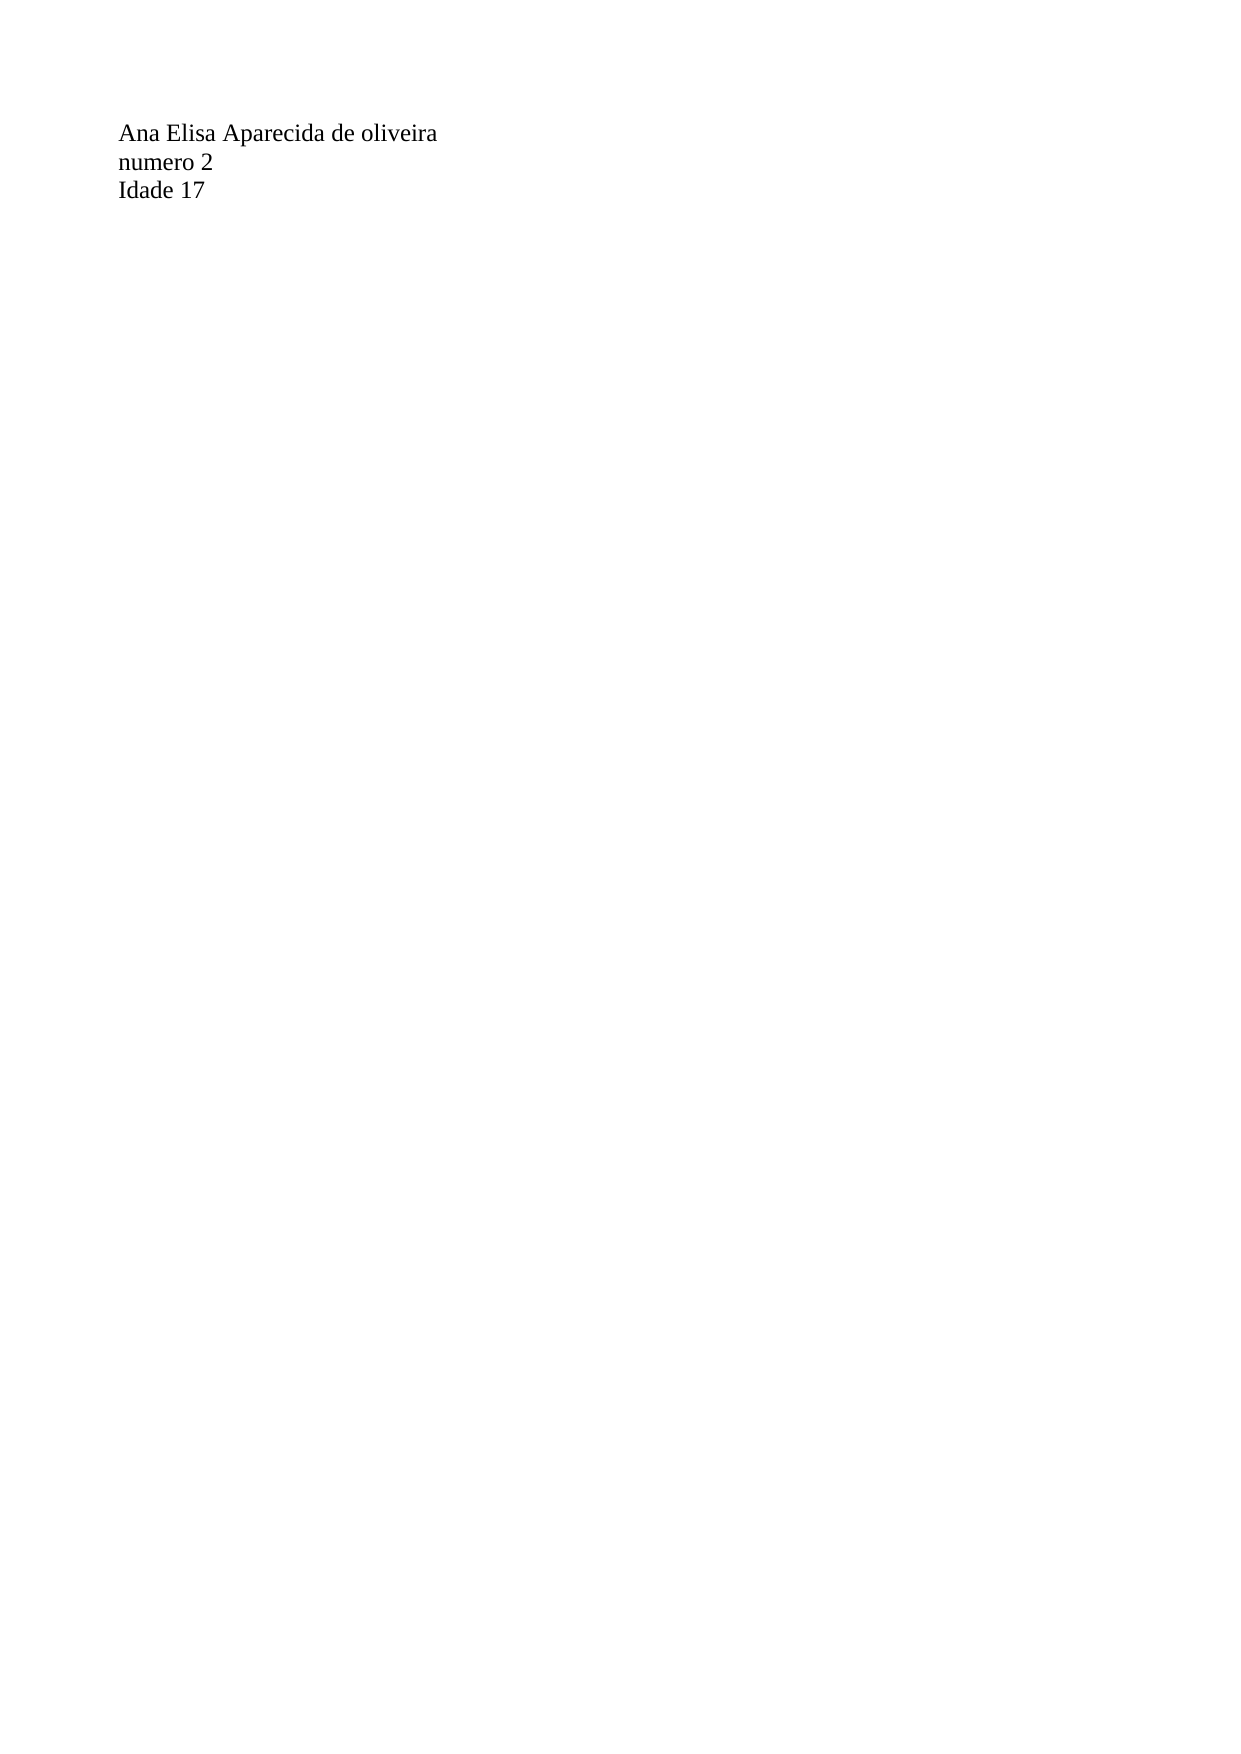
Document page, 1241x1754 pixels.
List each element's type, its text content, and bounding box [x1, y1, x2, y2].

text Ana Elisa Aparecida de oliveira [118, 118, 1122, 147]
text Idade 17 [118, 176, 1122, 204]
text numero 2 [118, 147, 1122, 176]
